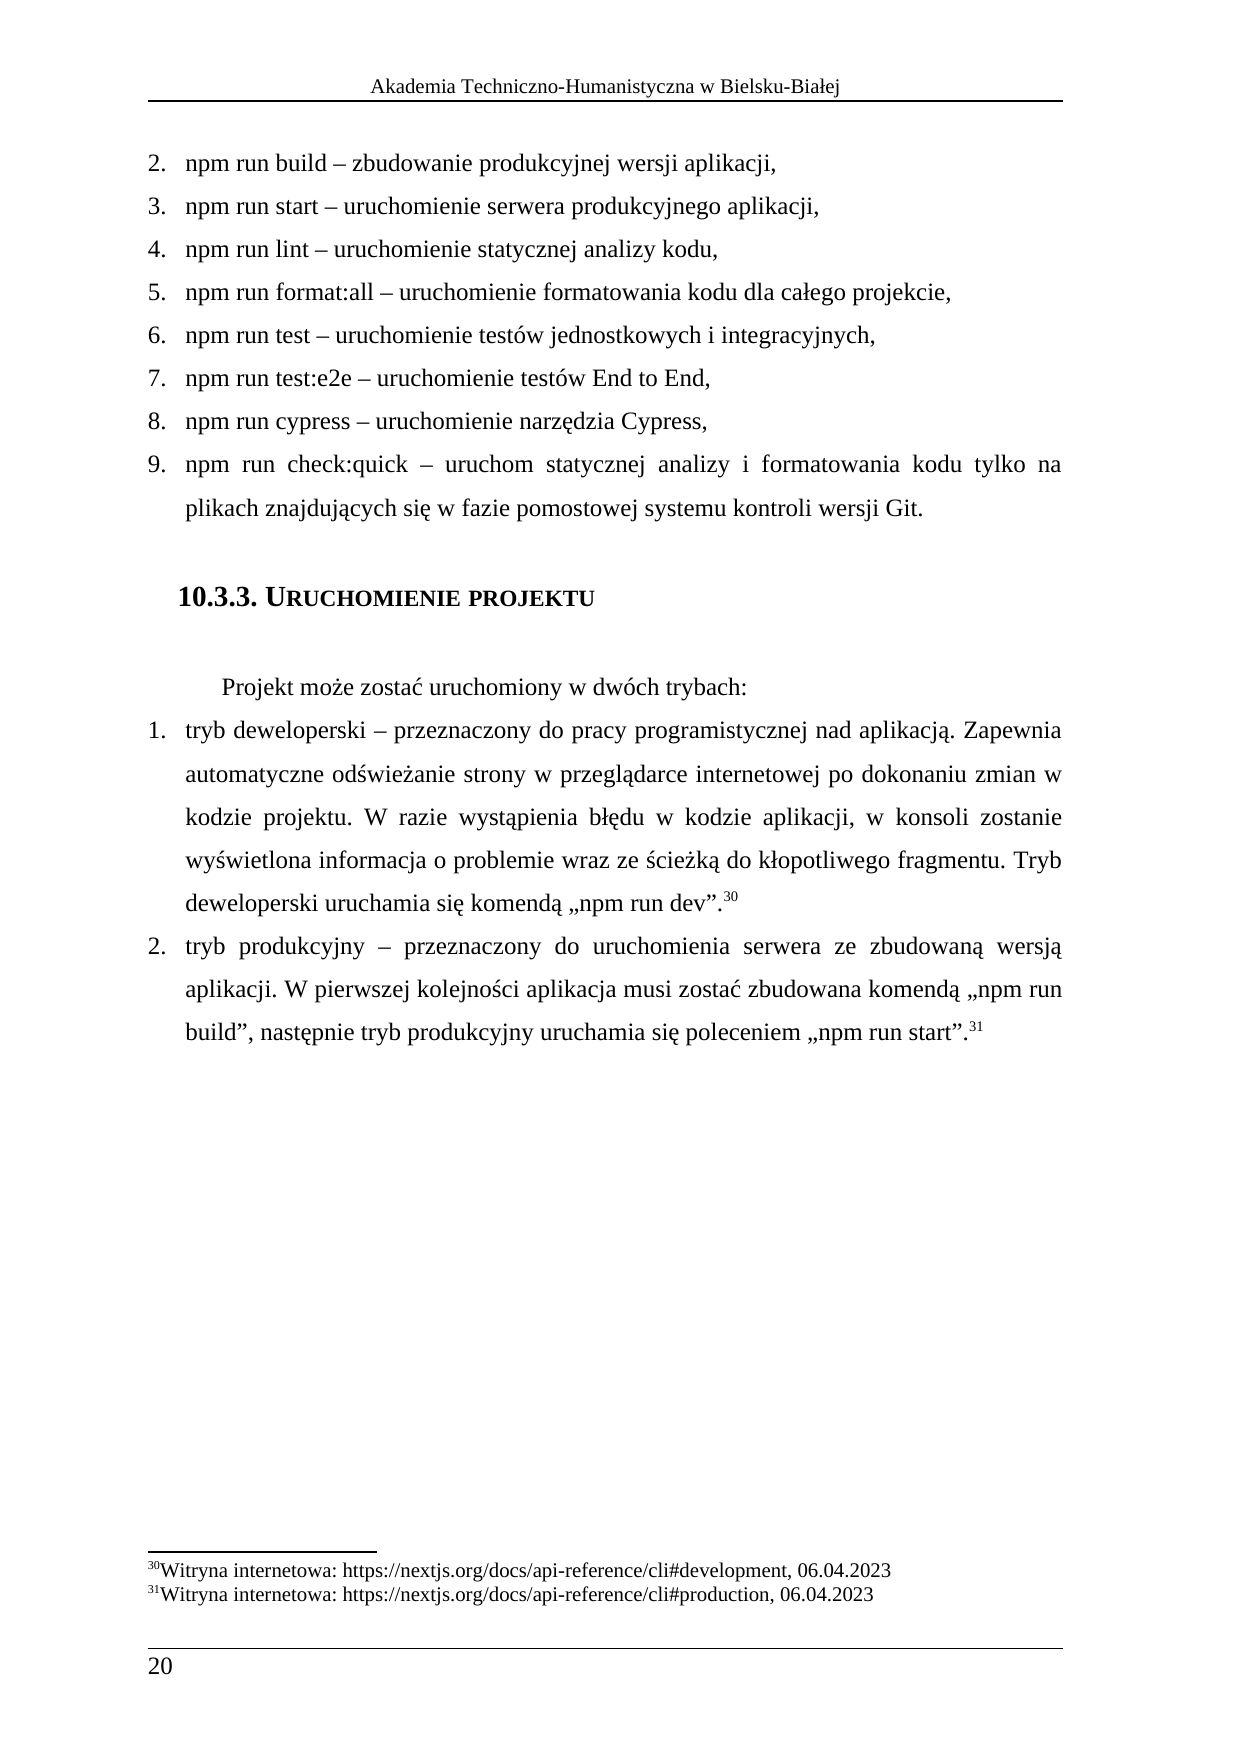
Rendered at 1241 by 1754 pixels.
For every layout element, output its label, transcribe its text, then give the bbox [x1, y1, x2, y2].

list Witryna internetowa: https://nextjs.org/docs/api-reference/cli#development, 06.04.2023 [148, 1558, 1063, 1582]
list npm run build – zbudowanie produkcyjnej wersji aplikacji, [148, 148, 1063, 176]
list npm run test:e2e – uruchomienie testów End to End, [148, 363, 1063, 392]
list tryb produkcyjny – przeznaczony do uruchomienia serwera ze zbudowaną wersją aplikacji. W pierwszej kolejności aplikacja musi zostać zbudowana komendą „npm run build”, następnie tryb produkcyjny uruchamia się poleceniem „npm run start”. [148, 931, 1063, 1046]
list npm run lint – uruchomienie statycznej analizy kodu, [148, 234, 1063, 263]
list tryb deweloperski – przeznaczony do pracy programistycznej nad aplikacją. Zapewnia automatyczne odświeżanie strony w przeglądarce internetowej po dokonaniu zmian w kodzie projektu. W razie wystąpienia błędu w kodzie aplikacji, w konsoli zostanie wyświetlona informacja o problemie wraz ze ścieżką do kłopotliwego fragmentu. Tryb deweloperski uruchamia się komendą „npm run dev”. [148, 716, 1063, 917]
list npm run test – uruchomienie testów jednostkowych i integracyjnych, [148, 320, 1063, 349]
subtitle Uruchomienie projektu [177, 579, 1063, 612]
list npm run cypress – uruchomienie narzędzia Cypress, [148, 406, 1063, 435]
list npm run check:quick – uruchom statycznej analizy i formatowania kodu tylko na plikach znajdujących się w fazie pomostowej systemu kontroli wersji Git. [148, 449, 1063, 521]
text Projekt może zostać uruchomiony w dwóch trybach: [148, 672, 1063, 701]
list npm run format:all – uruchomienie formatowania kodu dla całego projekcie, [148, 277, 1063, 306]
list npm run start – uruchomienie serwera produkcyjnego aplikacji, [148, 191, 1063, 219]
list Witryna internetowa: https://nextjs.org/docs/api-reference/cli#production, 06.04.2023 [148, 1582, 1063, 1606]
